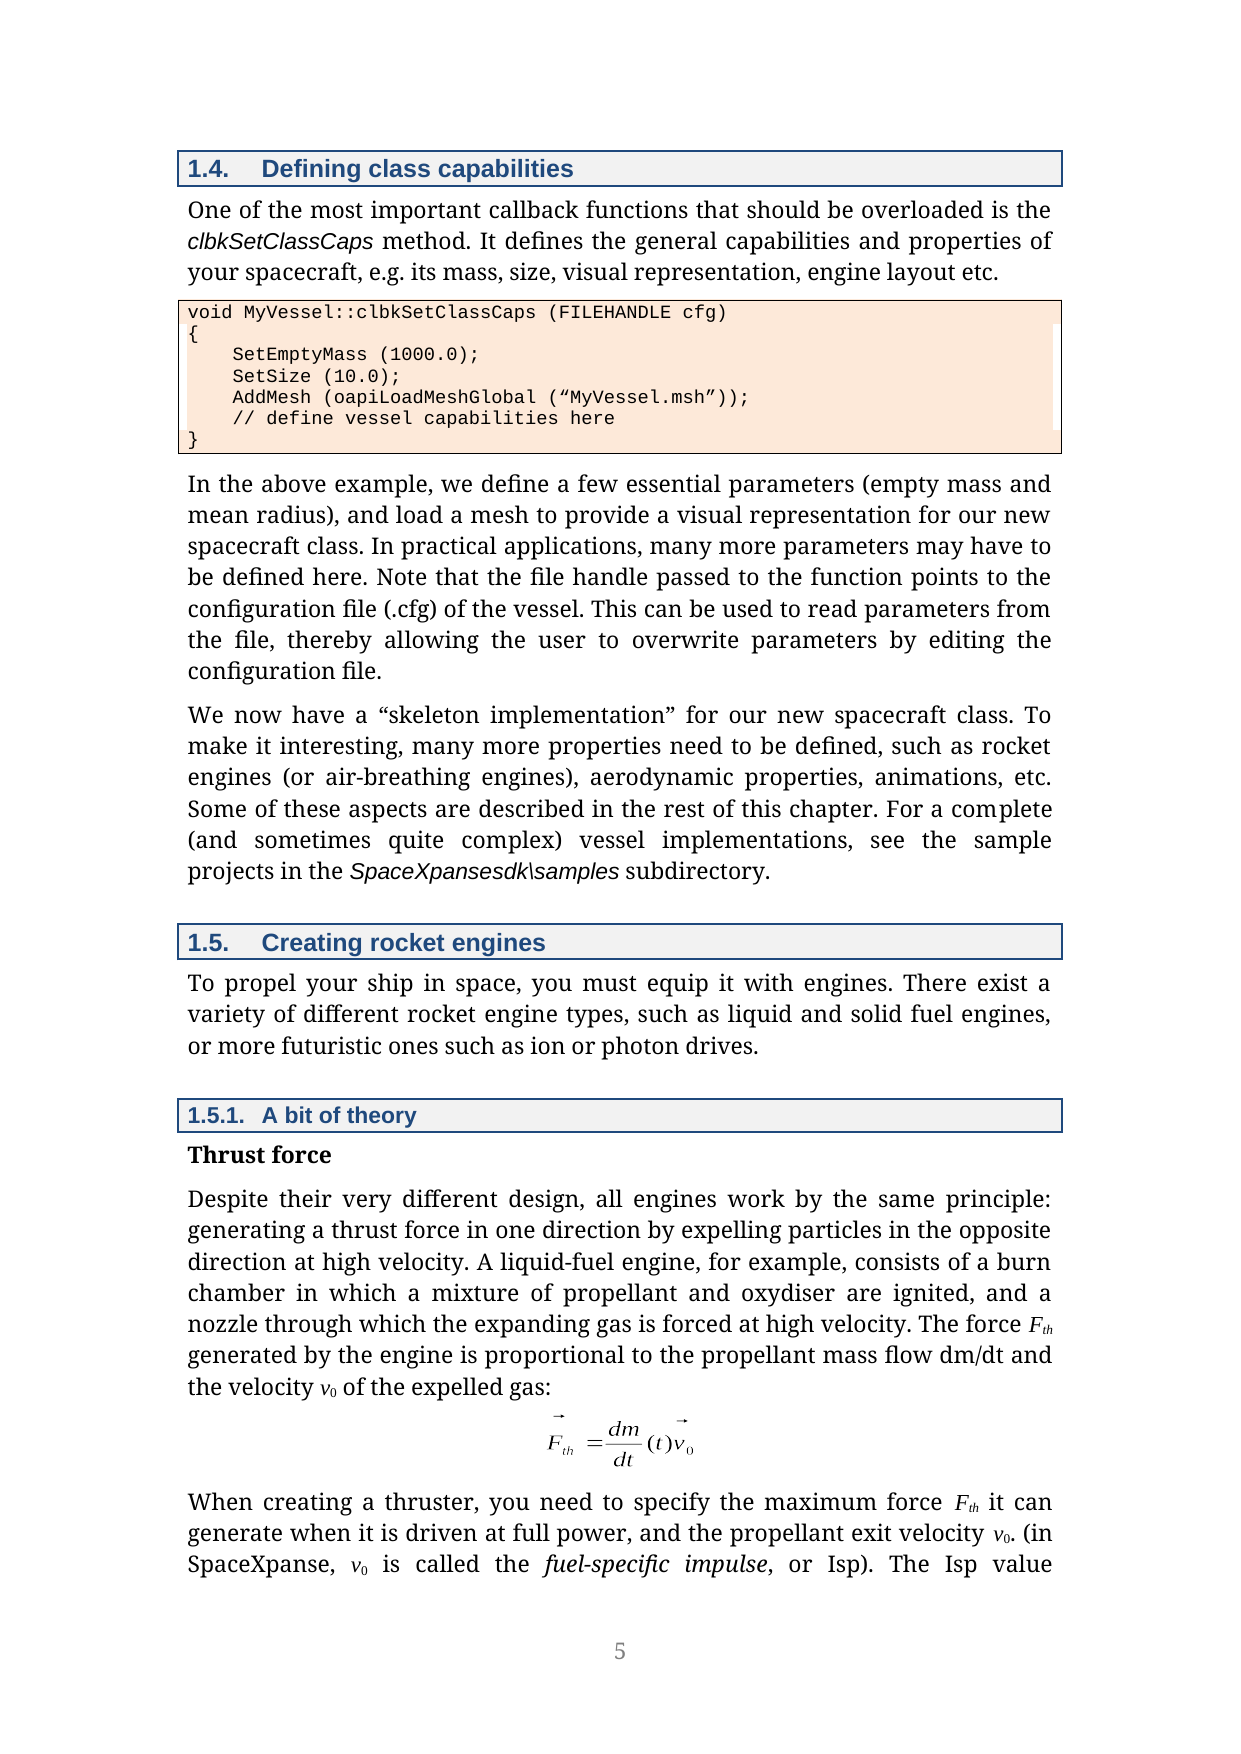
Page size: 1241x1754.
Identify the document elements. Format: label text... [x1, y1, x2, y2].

text } [179, 427, 1061, 453]
text To propel your ship in space, you must equip it with engines. There exist a variety of different rocket engine types, such as liquid and solid fuel engines, or more futuristic ones such as ion or photon drives. [187, 967, 1053, 1060]
text void MyVessel::clbkSetClassCaps (FILEHANDLE cfg) [179, 301, 1061, 324]
text SetEmptyMass (1000.0); [187, 345, 1053, 366]
text SetSize (10.0); [187, 366, 1053, 388]
text When creating a thruster, you need to specify the maximum force Fth it can generate when it is driven at full power, and the propellant exit velocity v0. (in SpaceXpanse, v0 is called the fuel-specific impulse, or Isp). The Isp value [187, 1485, 1053, 1579]
text We now have a “skeleton implementation” for our new spacecraft class. To make it interesting, many more properties need to be defined, such as rocket engines (or air-breathing engines), aerodynamic properties, animations, etc. Some of these aspects are described in the rest of this chapter. For a com­plete (and sometimes quite com­plex) vessel implementations, see the sample projects in the SpaceXpansesdk\samples sub­directory. [187, 698, 1053, 886]
text { [187, 324, 1053, 345]
subtitle Creating rocket engines [179, 925, 1061, 958]
text In the above example, we define a few essential parameters (empty mass and mean radius), and load a mesh to provide a visual representation for our new spacecraft class. In practical applications, many more parameters may have to be defined here. Note that the file handle passed to the function points to the configuration file (.cfg) of the vessel. This can be used to read parameters from the file, thereby al­lowing the user to overwrite parameters by editing the configuration file. [187, 467, 1053, 686]
subtitle A bit of theory [179, 1100, 1061, 1131]
text // define vessel capabilities here [187, 409, 1053, 427]
subtitle Defining class capabilities [179, 152, 1061, 185]
text Despite their very different design, all engines work by the same principle: generating a thrust force in one direction by expelling particles in the opposite direction at high velocity. A liquid-fuel engine, for example, consists of a burn chamber in which a mixture of propellant and oxydiser are ignited, and a nozzle through which the ex­panding gas is forced at high velocity. The force Fth generated by the engine is pro­portional to the propellant mass flow dm/dt and the velocity v0 of the expelled gas: [187, 1183, 1053, 1401]
text One of the most important callback functions that should be overloaded is the clbkSetClassCaps method. It defines the general capabilities and properties of your spacecraft, e.g. its mass, size, visual representation, engine layout etc. [187, 193, 1053, 287]
text AddMesh (oapiLoadMeshGlobal (“MyVessel.msh”)); [187, 388, 1053, 409]
subtitle Thrust force [187, 1139, 1053, 1170]
